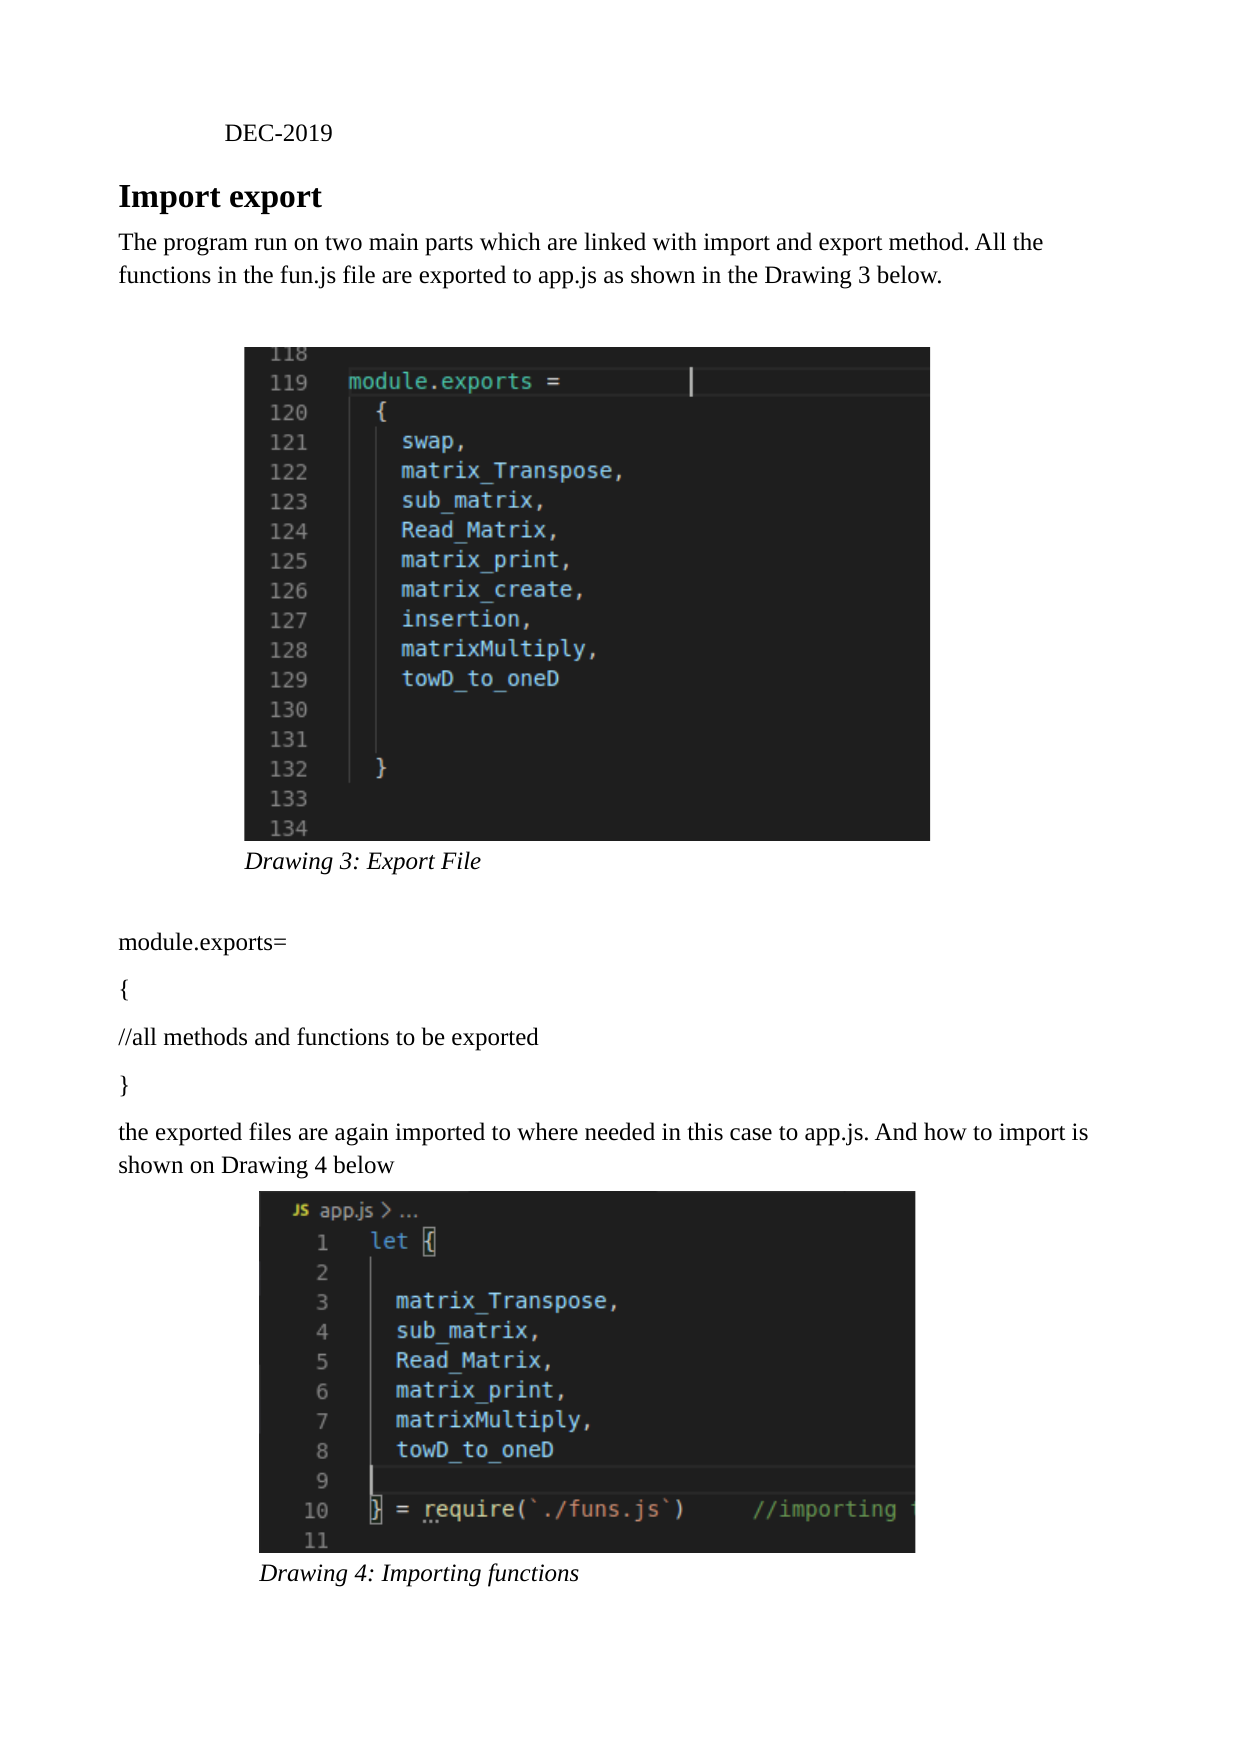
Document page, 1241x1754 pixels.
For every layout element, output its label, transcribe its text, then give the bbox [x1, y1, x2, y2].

text //all methods and functions to be exported [118, 1022, 1122, 1051]
text Drawing 4: Importing functions [259, 1553, 915, 1587]
text the exported files are again imported to where needed in this case to app.js. And how to import is shown on Drawing 4 below [118, 1117, 1122, 1179]
text module.exports= [118, 927, 1122, 956]
text } [118, 1070, 1122, 1098]
picture [259, 1191, 916, 1553]
text { [118, 974, 1122, 1003]
subtitle Import export [118, 176, 1122, 215]
picture [244, 347, 931, 841]
text Drawing 3: Export File [244, 841, 930, 875]
text The program run on two main parts which are linked with import and export method. All the functions in the fun.js file are exported to app.js as shown in the Drawing 3 below. [118, 227, 1122, 289]
